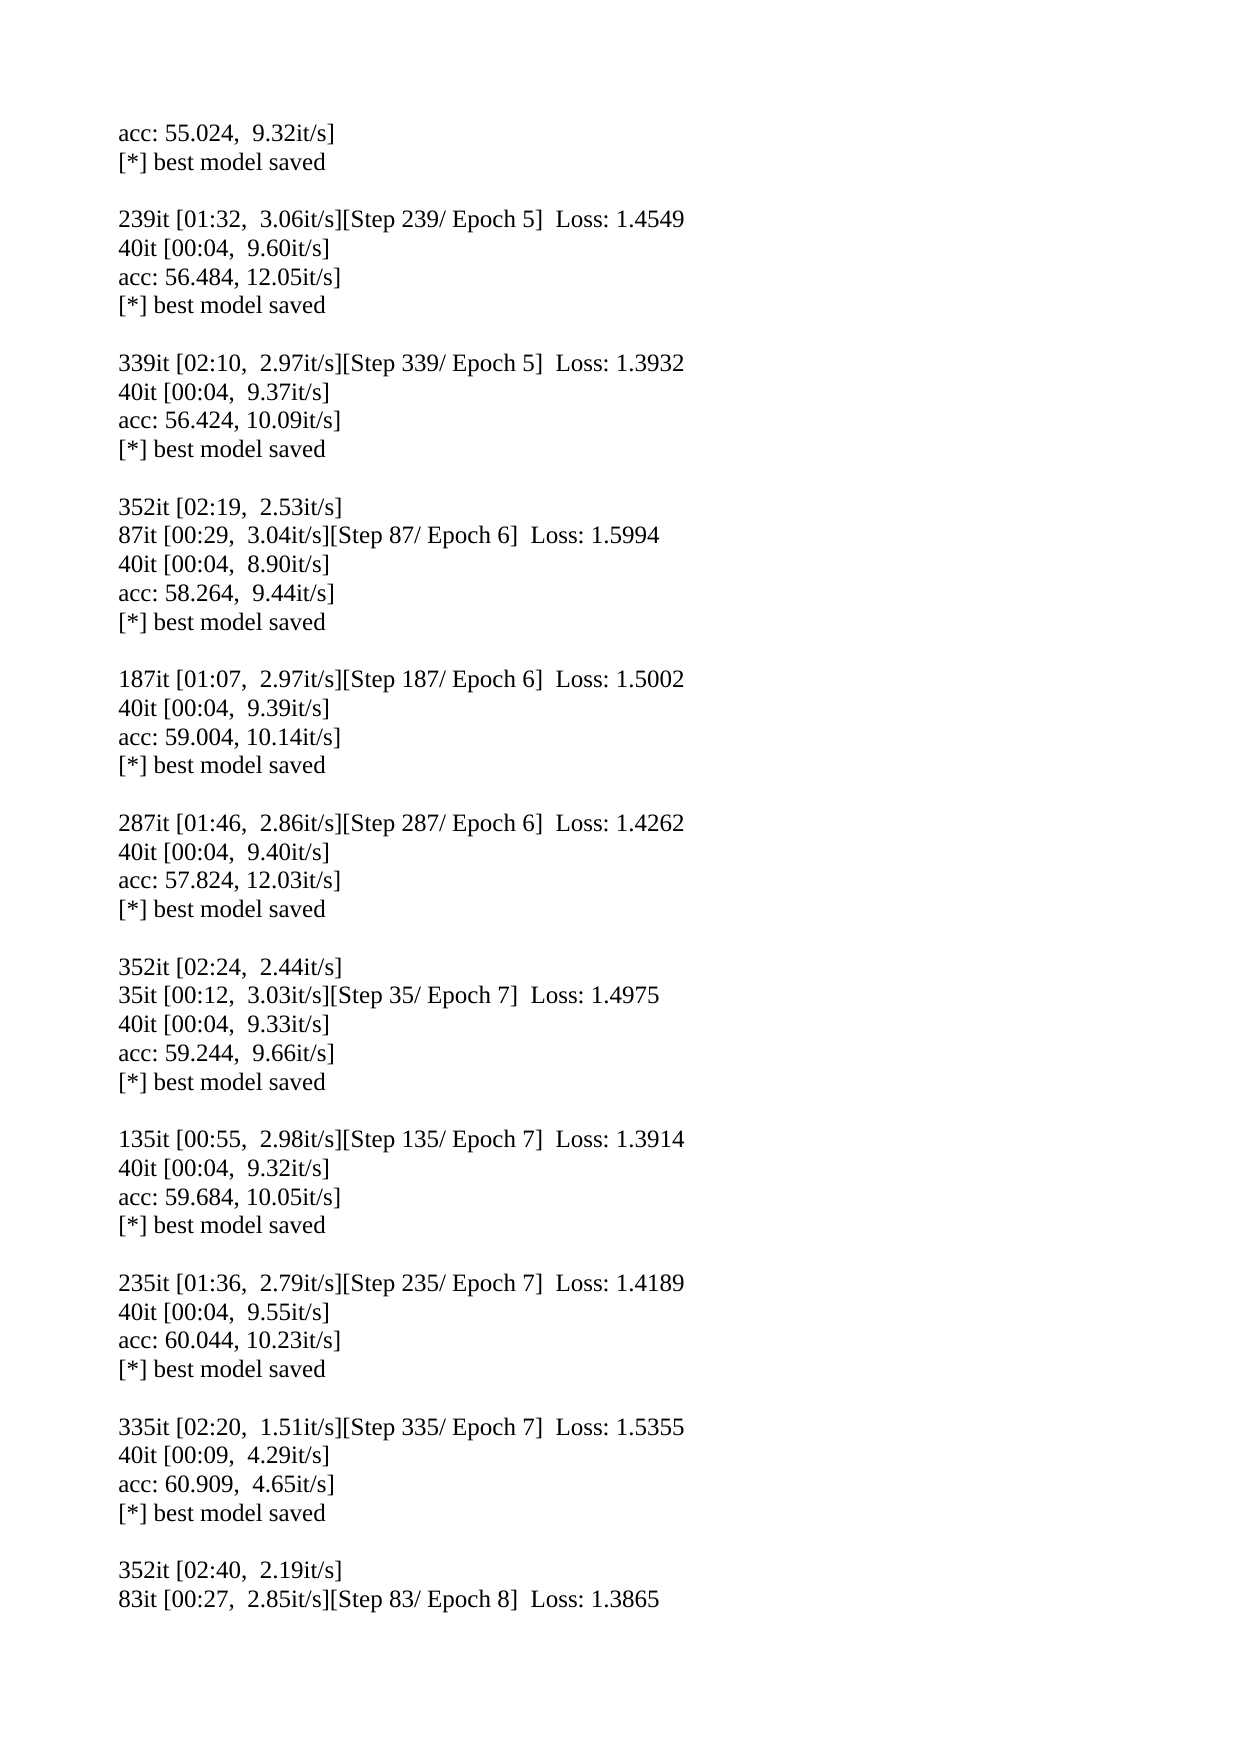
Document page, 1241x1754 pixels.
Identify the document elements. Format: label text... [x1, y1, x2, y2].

text acc: 57.824, 12.03it/s] [118, 866, 1122, 894]
text 40it [00:04, 9.37it/s] [118, 377, 1122, 406]
text [*] best model saved [118, 894, 1122, 923]
text 40it [00:04, 9.60it/s] [118, 233, 1122, 262]
text 40it [00:04, 8.90it/s] [118, 549, 1122, 578]
text [*] best model saved [118, 1211, 1122, 1239]
text 40it [00:04, 9.33it/s] [118, 1009, 1122, 1038]
text acc: 59.244, 9.66it/s] [118, 1038, 1122, 1067]
text 352it [02:24, 2.44it/s] [118, 952, 1122, 981]
text 135it [00:55, 2.98it/s][Step 135/ Epoch 7] Loss: 1.3914 [118, 1124, 1122, 1153]
text acc: 59.004, 10.14it/s] [118, 722, 1122, 751]
text 35it [00:12, 3.03it/s][Step 35/ Epoch 7] Loss: 1.4975 [118, 981, 1122, 1009]
text acc: 55.024, 9.32it/s] [118, 118, 1122, 147]
text [*] best model saved [118, 751, 1122, 779]
text 335it [02:20, 1.51it/s][Step 335/ Epoch 7] Loss: 1.5355 [118, 1412, 1122, 1441]
text acc: 60.044, 10.23it/s] [118, 1326, 1122, 1354]
text 339it [02:10, 2.97it/s][Step 339/ Epoch 5] Loss: 1.3932 [118, 348, 1122, 377]
text acc: 58.264, 9.44it/s] [118, 578, 1122, 607]
text 235it [01:36, 2.79it/s][Step 235/ Epoch 7] Loss: 1.4189 [118, 1268, 1122, 1297]
text 40it [00:04, 9.55it/s] [118, 1297, 1122, 1326]
text 83it [00:27, 2.85it/s][Step 83/ Epoch 8] Loss: 1.3865 [118, 1584, 1122, 1613]
text 187it [01:07, 2.97it/s][Step 187/ Epoch 6] Loss: 1.5002 [118, 664, 1122, 693]
text [*] best model saved [118, 291, 1122, 319]
text [*] best model saved [118, 147, 1122, 176]
text acc: 59.684, 10.05it/s] [118, 1182, 1122, 1211]
text [*] best model saved [118, 434, 1122, 463]
text [*] best model saved [118, 607, 1122, 636]
text 239it [01:32, 3.06it/s][Step 239/ Epoch 5] Loss: 1.4549 [118, 204, 1122, 233]
text 352it [02:40, 2.19it/s] [118, 1556, 1122, 1584]
text [*] best model saved [118, 1354, 1122, 1383]
text acc: 56.424, 10.09it/s] [118, 406, 1122, 434]
text 40it [00:04, 9.32it/s] [118, 1153, 1122, 1182]
text [*] best model saved [118, 1067, 1122, 1096]
text acc: 60.909, 4.65it/s] [118, 1469, 1122, 1498]
text 40it [00:04, 9.40it/s] [118, 837, 1122, 866]
text 40it [00:04, 9.39it/s] [118, 693, 1122, 722]
text 87it [00:29, 3.04it/s][Step 87/ Epoch 6] Loss: 1.5994 [118, 521, 1122, 549]
text 287it [01:46, 2.86it/s][Step 287/ Epoch 6] Loss: 1.4262 [118, 808, 1122, 837]
text [*] best model saved [118, 1498, 1122, 1527]
text acc: 56.484, 12.05it/s] [118, 262, 1122, 291]
text 352it [02:19, 2.53it/s] [118, 492, 1122, 521]
text 40it [00:09, 4.29it/s] [118, 1441, 1122, 1469]
